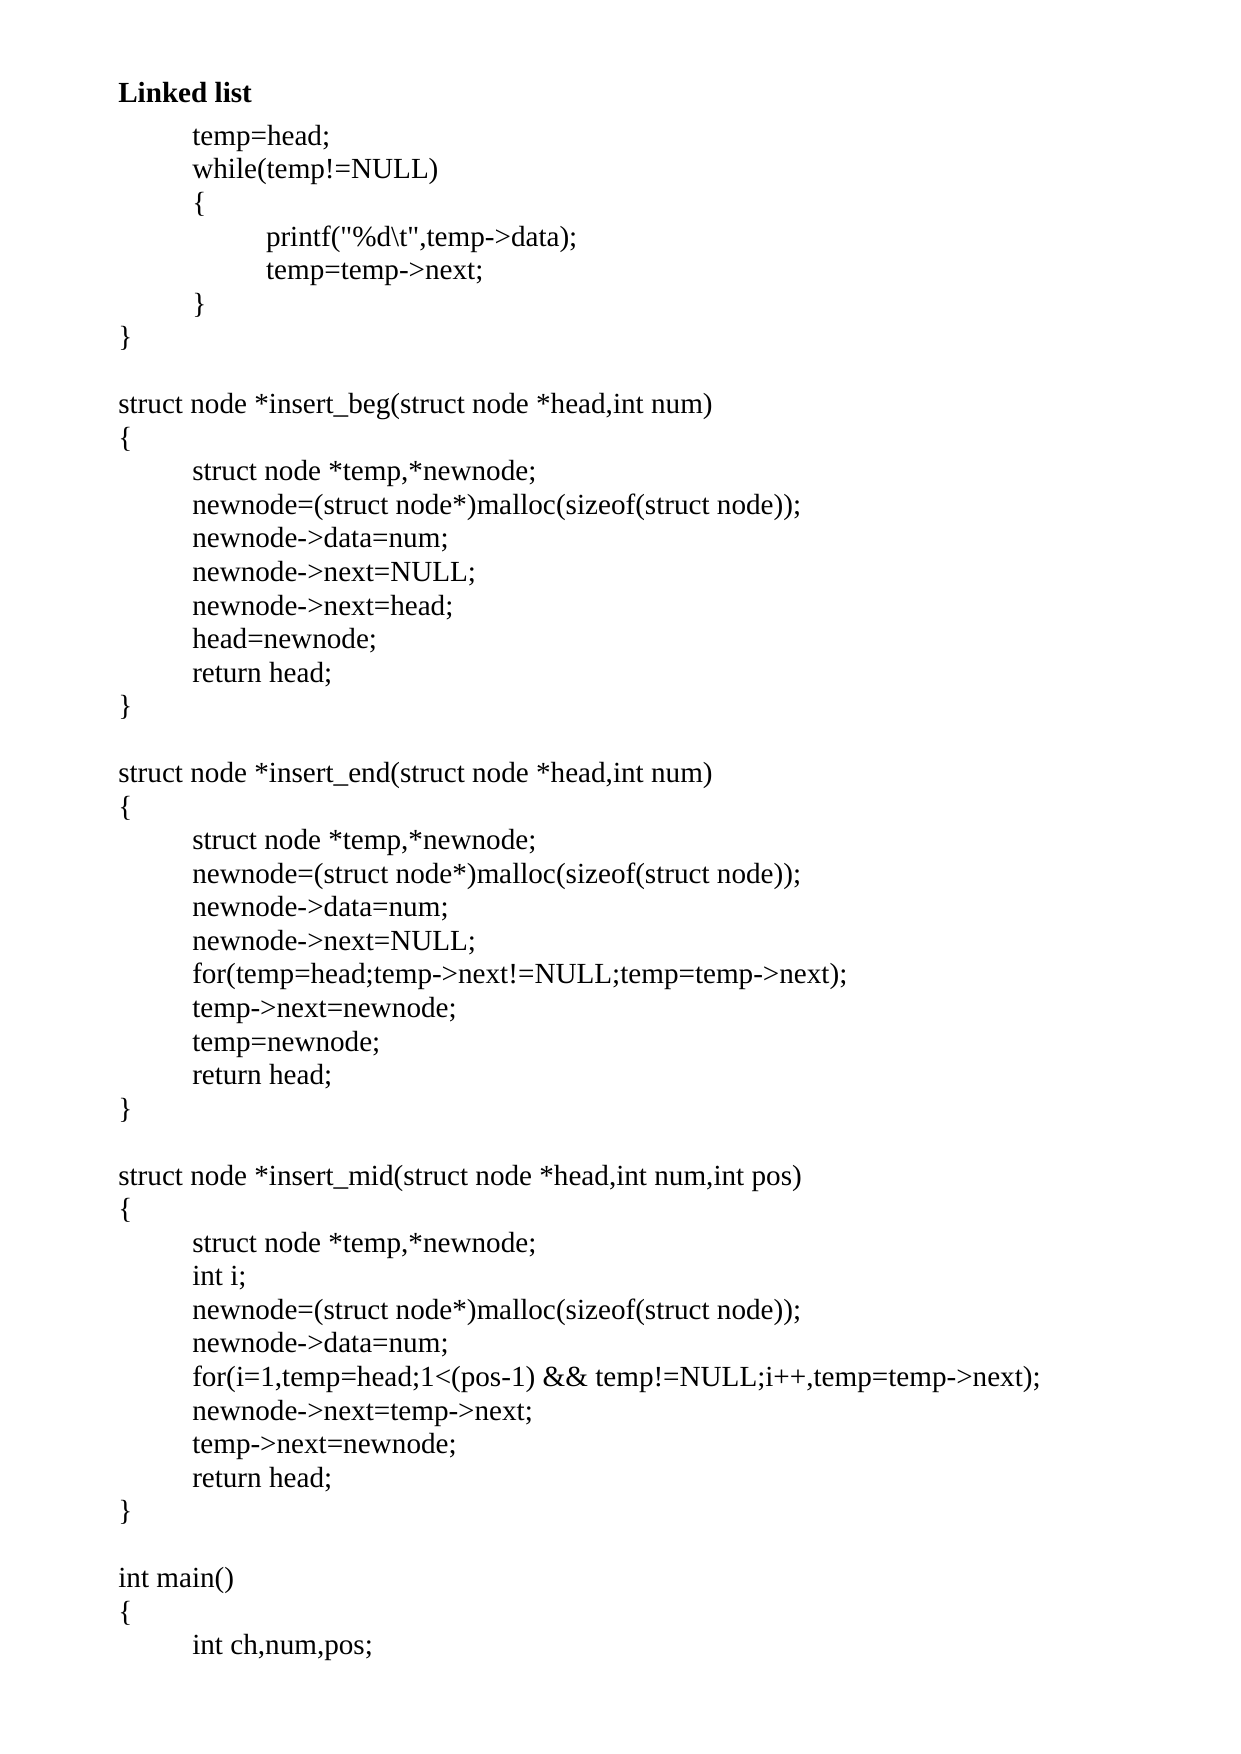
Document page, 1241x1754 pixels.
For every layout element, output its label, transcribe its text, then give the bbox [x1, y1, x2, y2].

text int ch,num,pos; [118, 1627, 1122, 1661]
text head=newnode; [118, 621, 1122, 655]
text { [118, 1191, 1122, 1225]
text printf("%d\t",temp->data); [118, 219, 1122, 252]
text temp->next=newnode; [118, 1426, 1122, 1460]
text temp=temp->next; [118, 252, 1122, 286]
text struct node *insert_mid(struct node *head,int num,int pos) [118, 1158, 1122, 1191]
text } [118, 319, 1122, 353]
text for(temp=head;temp->next!=NULL;temp=temp->next); [118, 957, 1122, 990]
text int main() [118, 1560, 1122, 1594]
text { [118, 789, 1122, 822]
text } [118, 688, 1122, 722]
text newnode->next=NULL; [118, 923, 1122, 957]
text return head; [118, 655, 1122, 688]
text for(i=1,temp=head;1<(pos-1) && temp!=NULL;i++,temp=temp->next); [118, 1359, 1122, 1393]
text newnode->data=num; [118, 1326, 1122, 1359]
text newnode->next=temp->next; [118, 1393, 1122, 1426]
text } [118, 286, 1122, 319]
text newnode=(struct node*)malloc(sizeof(struct node)); [118, 1292, 1122, 1326]
text newnode->data=num; [118, 889, 1122, 923]
text } [118, 1493, 1122, 1527]
text temp->next=newnode; [118, 990, 1122, 1024]
text int i; [118, 1258, 1122, 1292]
text struct node *temp,*newnode; [118, 822, 1122, 856]
text newnode=(struct node*)malloc(sizeof(struct node)); [118, 487, 1122, 521]
text struct node *temp,*newnode; [118, 453, 1122, 487]
text temp=newnode; [118, 1024, 1122, 1057]
text newnode->next=head; [118, 588, 1122, 621]
text newnode=(struct node*)malloc(sizeof(struct node)); [118, 856, 1122, 889]
text newnode->data=num; [118, 521, 1122, 554]
text { [118, 1594, 1122, 1627]
text return head; [118, 1460, 1122, 1493]
text return head; [118, 1057, 1122, 1091]
text newnode->next=NULL; [118, 554, 1122, 588]
text temp=head; [118, 118, 1122, 152]
text struct node *insert_end(struct node *head,int num) [118, 755, 1122, 789]
text struct node *insert_beg(struct node *head,int num) [118, 386, 1122, 420]
text while(temp!=NULL) [118, 152, 1122, 185]
text } [118, 1091, 1122, 1124]
text { [118, 420, 1122, 453]
text { [118, 185, 1122, 219]
text struct node *temp,*newnode; [118, 1225, 1122, 1258]
